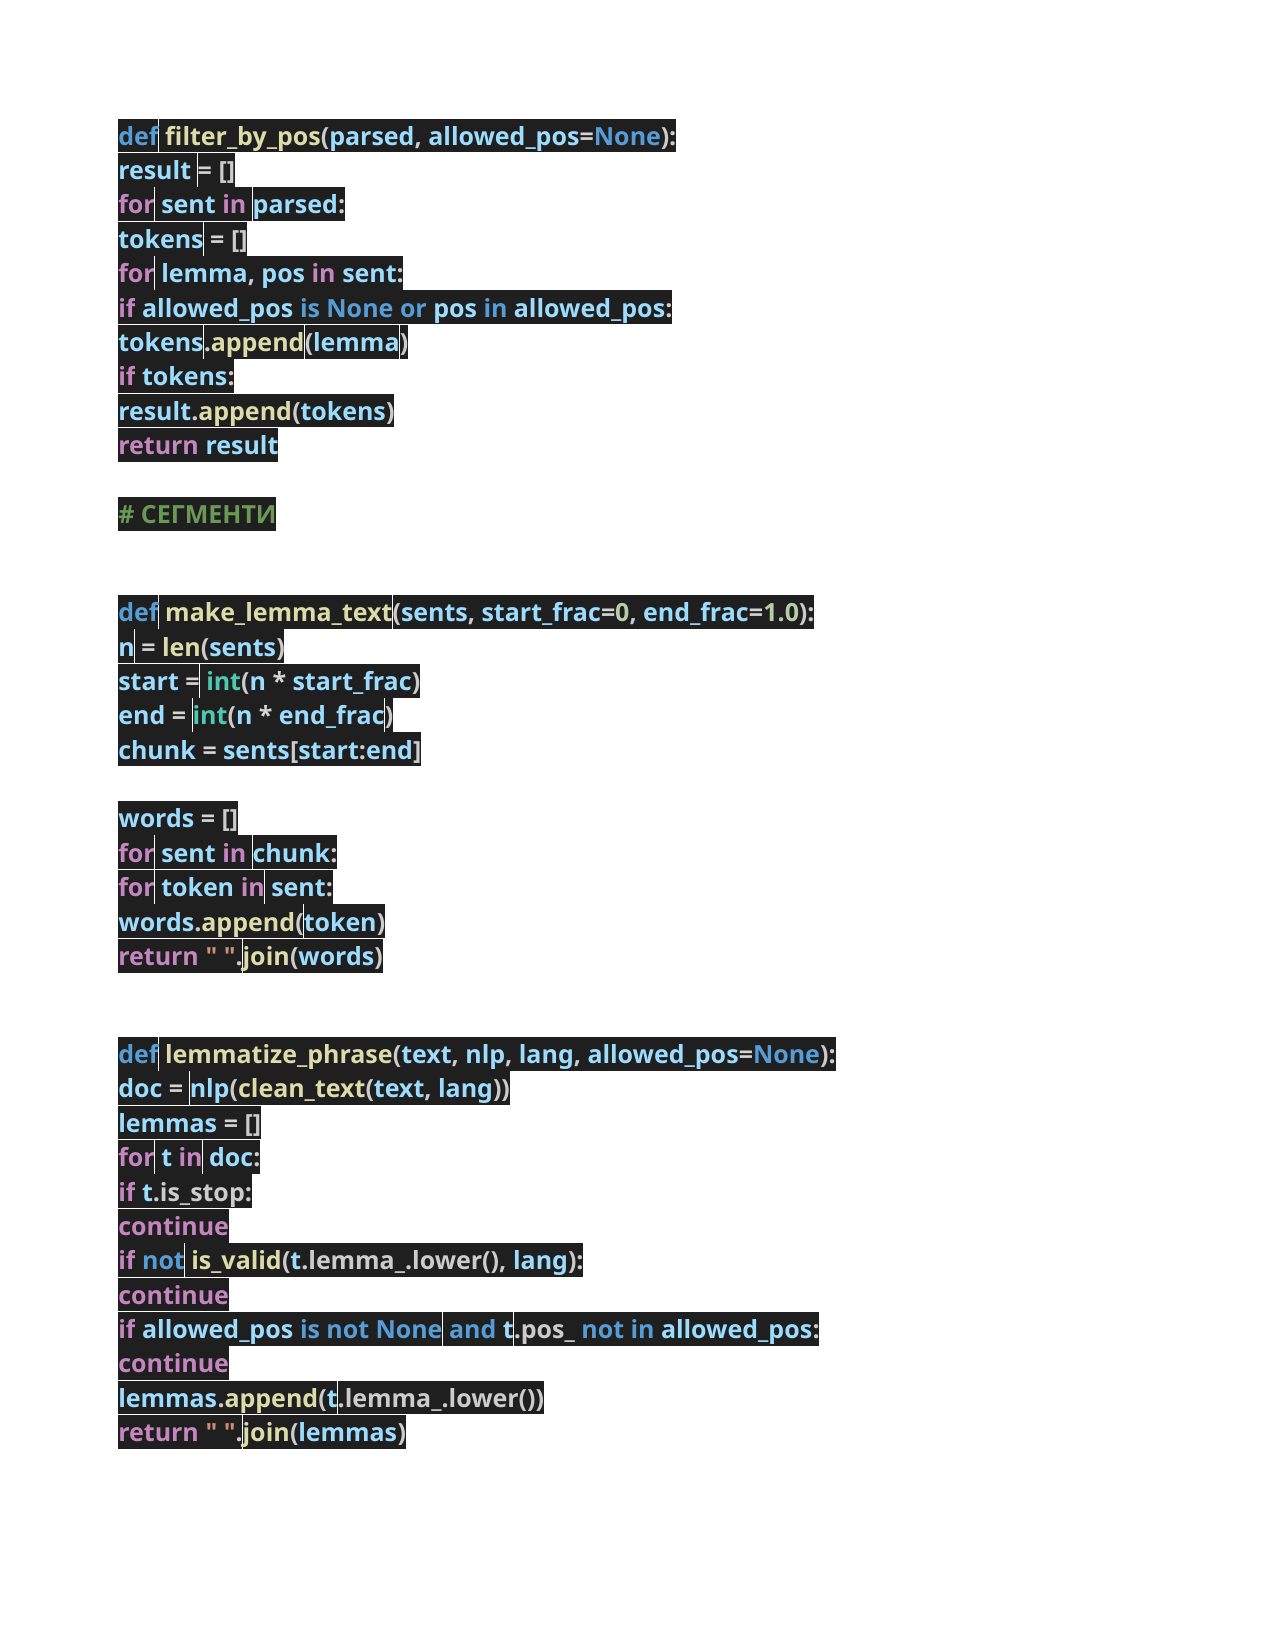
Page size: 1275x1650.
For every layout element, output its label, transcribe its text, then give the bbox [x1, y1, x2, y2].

text if tokens: [118, 359, 1157, 393]
text for sent in chunk: [118, 835, 1157, 869]
text for t in doc: [118, 1139, 1157, 1174]
text if allowed_pos is None or pos in allowed_pos: [118, 290, 1157, 324]
text continue [118, 1208, 1157, 1243]
text if t.is_stop: [118, 1174, 1157, 1208]
text return " ".join(words) [118, 938, 1157, 973]
text n = len(sents) [118, 629, 1157, 663]
text lemmas.append(t.lemma_.lower()) [118, 1380, 1157, 1414]
text def make_lemma_text(sents, start_frac=0, end_frac=1.0): [118, 594, 1157, 629]
text def lemmatize_phrase(text, nlp, lang, allowed_pos=None): [118, 1036, 1157, 1071]
text words.append(token) [118, 904, 1157, 938]
text if not is_valid(t.lemma_.lower(), lang): [118, 1243, 1157, 1277]
text for token in sent: [118, 869, 1157, 904]
text continue [118, 1346, 1157, 1380]
text # СЕГМЕНТИ [118, 496, 1157, 531]
text return result [118, 427, 1157, 462]
text result.append(tokens) [118, 393, 1157, 427]
text chunk = sents[start:end] [118, 732, 1157, 766]
text tokens = [] [118, 221, 1157, 256]
text if allowed_pos is not None and t.pos_ not in allowed_pos: [118, 1311, 1157, 1346]
text doc = nlp(clean_text(text, lang)) [118, 1071, 1157, 1105]
text continue [118, 1277, 1157, 1311]
text return " ".join(lemmas) [118, 1414, 1157, 1449]
text end = int(n * end_frac) [118, 698, 1157, 732]
text def filter_by_pos(parsed, allowed_pos=None): [118, 118, 1157, 152]
text words = [] [118, 801, 1157, 835]
text tokens.append(lemma) [118, 324, 1157, 359]
text for lemma, pos in sent: [118, 256, 1157, 290]
text start = int(n * start_frac) [118, 663, 1157, 698]
text lemmas = [] [118, 1105, 1157, 1139]
text for sent in parsed: [118, 187, 1157, 221]
text result = [] [118, 152, 1157, 187]
